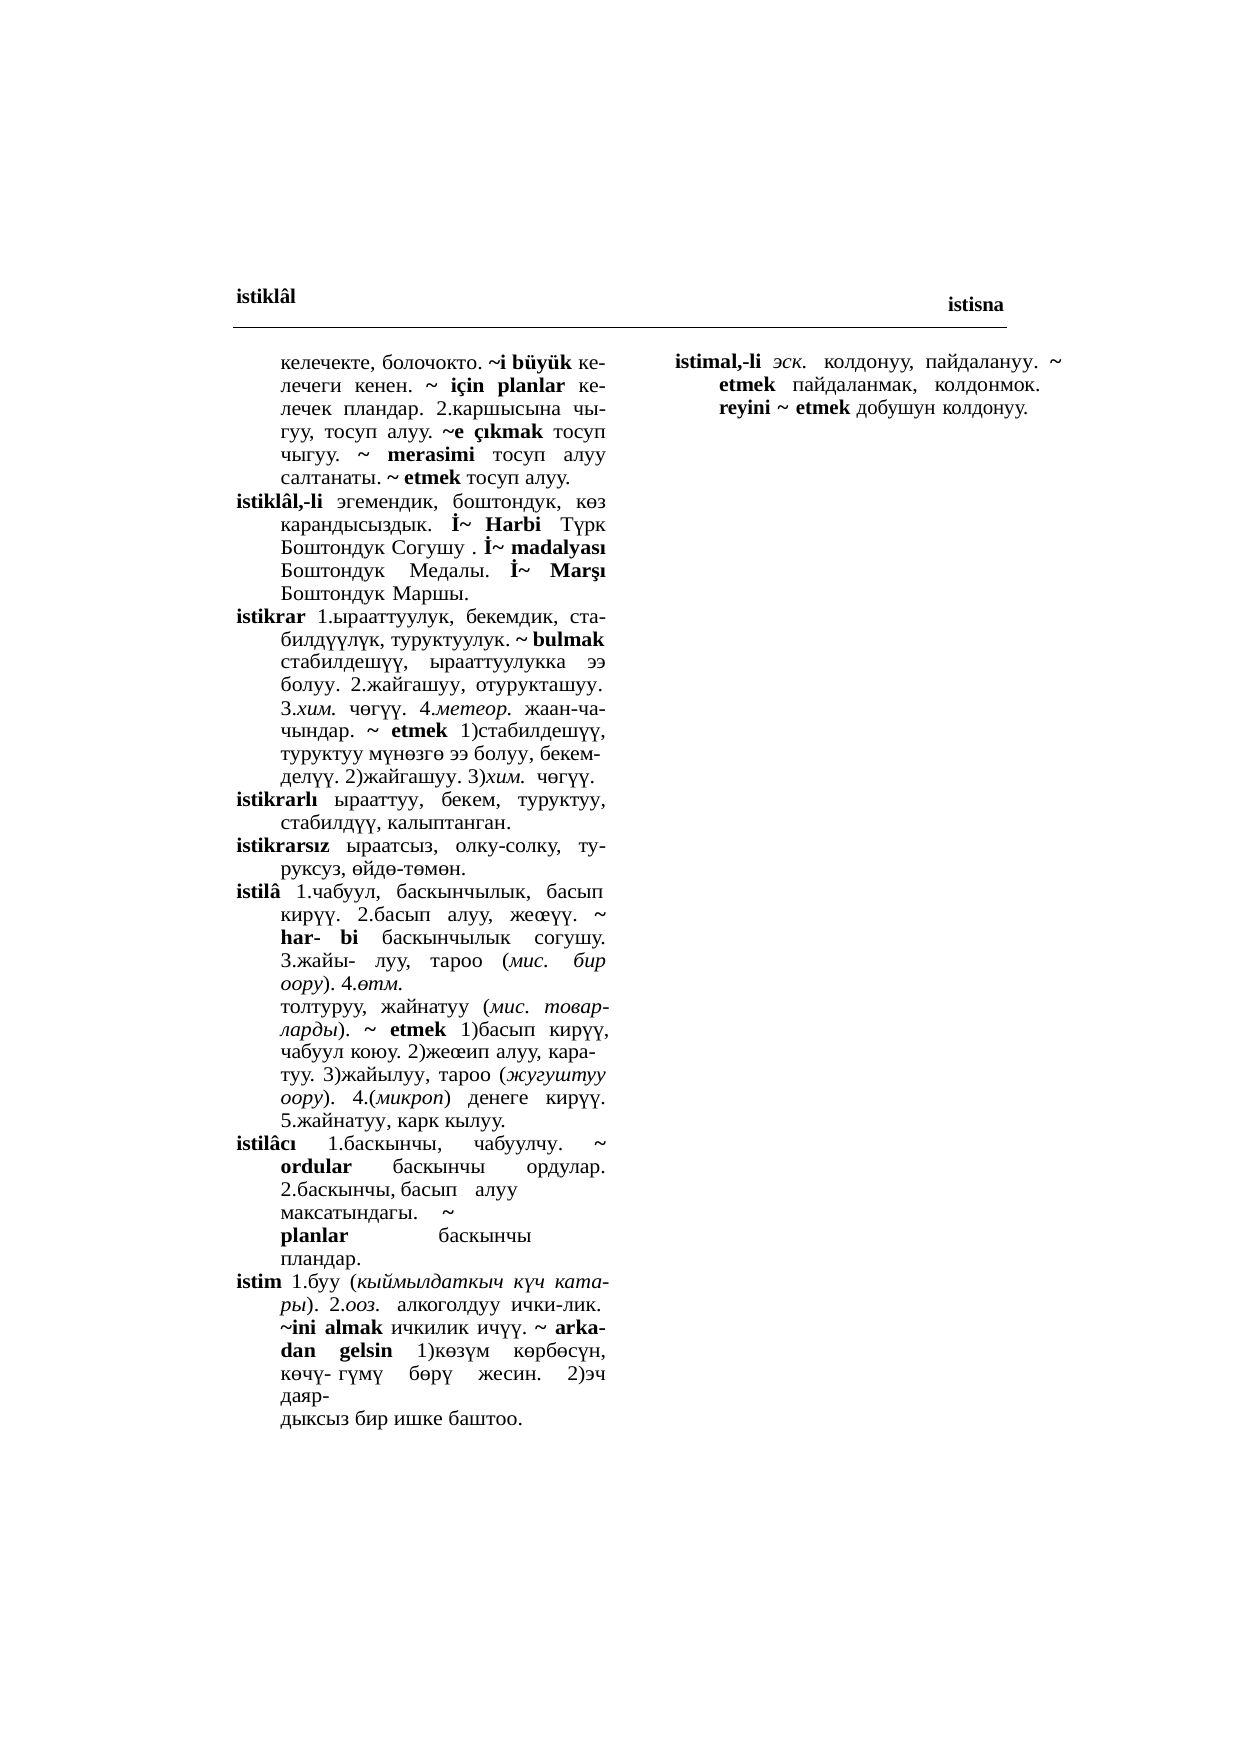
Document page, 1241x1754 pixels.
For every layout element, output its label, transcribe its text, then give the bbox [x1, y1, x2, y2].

text толтуруу, жайнатуу (мис. товар- ларды). ~ etmek 1)басып кирүү, чабуул коюу. 2)жеœип алуу, кара- [280, 995, 609, 1063]
text istikrarlı ырааттуу, бекем, туруктуу, стабилдүү, калыптанган. [236, 788, 606, 834]
text istiklâl,-li эгемендик, боштондук, көз карандысыздык. İ~ Harbi Түрк Боштондук Согушу . İ~ madalyası Боштондук Медалы. İ~ Marşı Боштондук Маршы. [236, 489, 606, 604]
text istikrar 1.ырааттуулук, бекемдик, ста- билдүүлүк, туруктуулук. ~ bulmak [236, 605, 606, 651]
text istim 1.буу (кыймылдаткыч күч ката- ры). 2.ооз. алкоголдуу ички-лик. [236, 1270, 609, 1316]
text reyini ~ etmek добушун колдонуу. [719, 396, 1052, 419]
text келечекте, болочокто. ~i büyük ке- лечеги кенен. ~ için planlar ке- лечек пландар. 2.каршысына чы- гуу, тосуп алуу. ~e çıkmak тосуп чыгуу. ~ merasimi тосуп алуу салтанаты. ~ etmek тосуп алуу. [280, 350, 606, 489]
text istilâ 1.чабуул, баскынчылык, басып [236, 880, 606, 903]
text кирүү. 2.басып алуу, жеœүү. ~ har- bi баскынчылык согушу. 3.жайы- луу, тароо (мис. бир оору). 4.өтм. [280, 903, 606, 994]
text ~ini almak ичкилик ичүү. ~ arka- dan gelsin 1)көзүм көрбөсүн, көчү- гүмү бөрү жесин. 2)эч даяр- [280, 1316, 606, 1407]
text дыксыз бир ишке баштоо. [280, 1407, 523, 1430]
text planlar баскынчы пландар. [280, 1224, 531, 1270]
text istikrarsız ыраатсыз, олку-солку, ту- руксуз, өйдө-төмөн. [236, 834, 606, 880]
text делүү. 2)жайгашуу. 3)хим. чөгүү. [280, 765, 596, 788]
text 3.хим. чөгүү. 4.метеор. жаан-ча- чындар. ~ etmek 1)стабилдешүү, туруктуу мүнөзгө ээ болуу, бекем- [280, 697, 606, 765]
text стабилдешүү, ырааттуулукка ээ болуу. 2.жайгашуу, отурукташуу. [280, 651, 606, 696]
text istilâcı 1.баскынчы, чабуулчу. ~ ordular баскынчы ордулар. 2.баскынчы, басып алуу максатындагы. ~ [236, 1132, 606, 1224]
text istisna [887, 292, 1065, 316]
text туу. 3)жайылуу, тароо (жугуштуу оору). 4.(микроп) денеге кирүү. 5.жайнатуу, карк кылуу. [280, 1063, 606, 1132]
text istimal,-li эск. колдонуу, пайдалануу. ~ etmek пайдаланмак, колдонмок. [675, 350, 1062, 396]
text istiklâl [236, 284, 297, 308]
